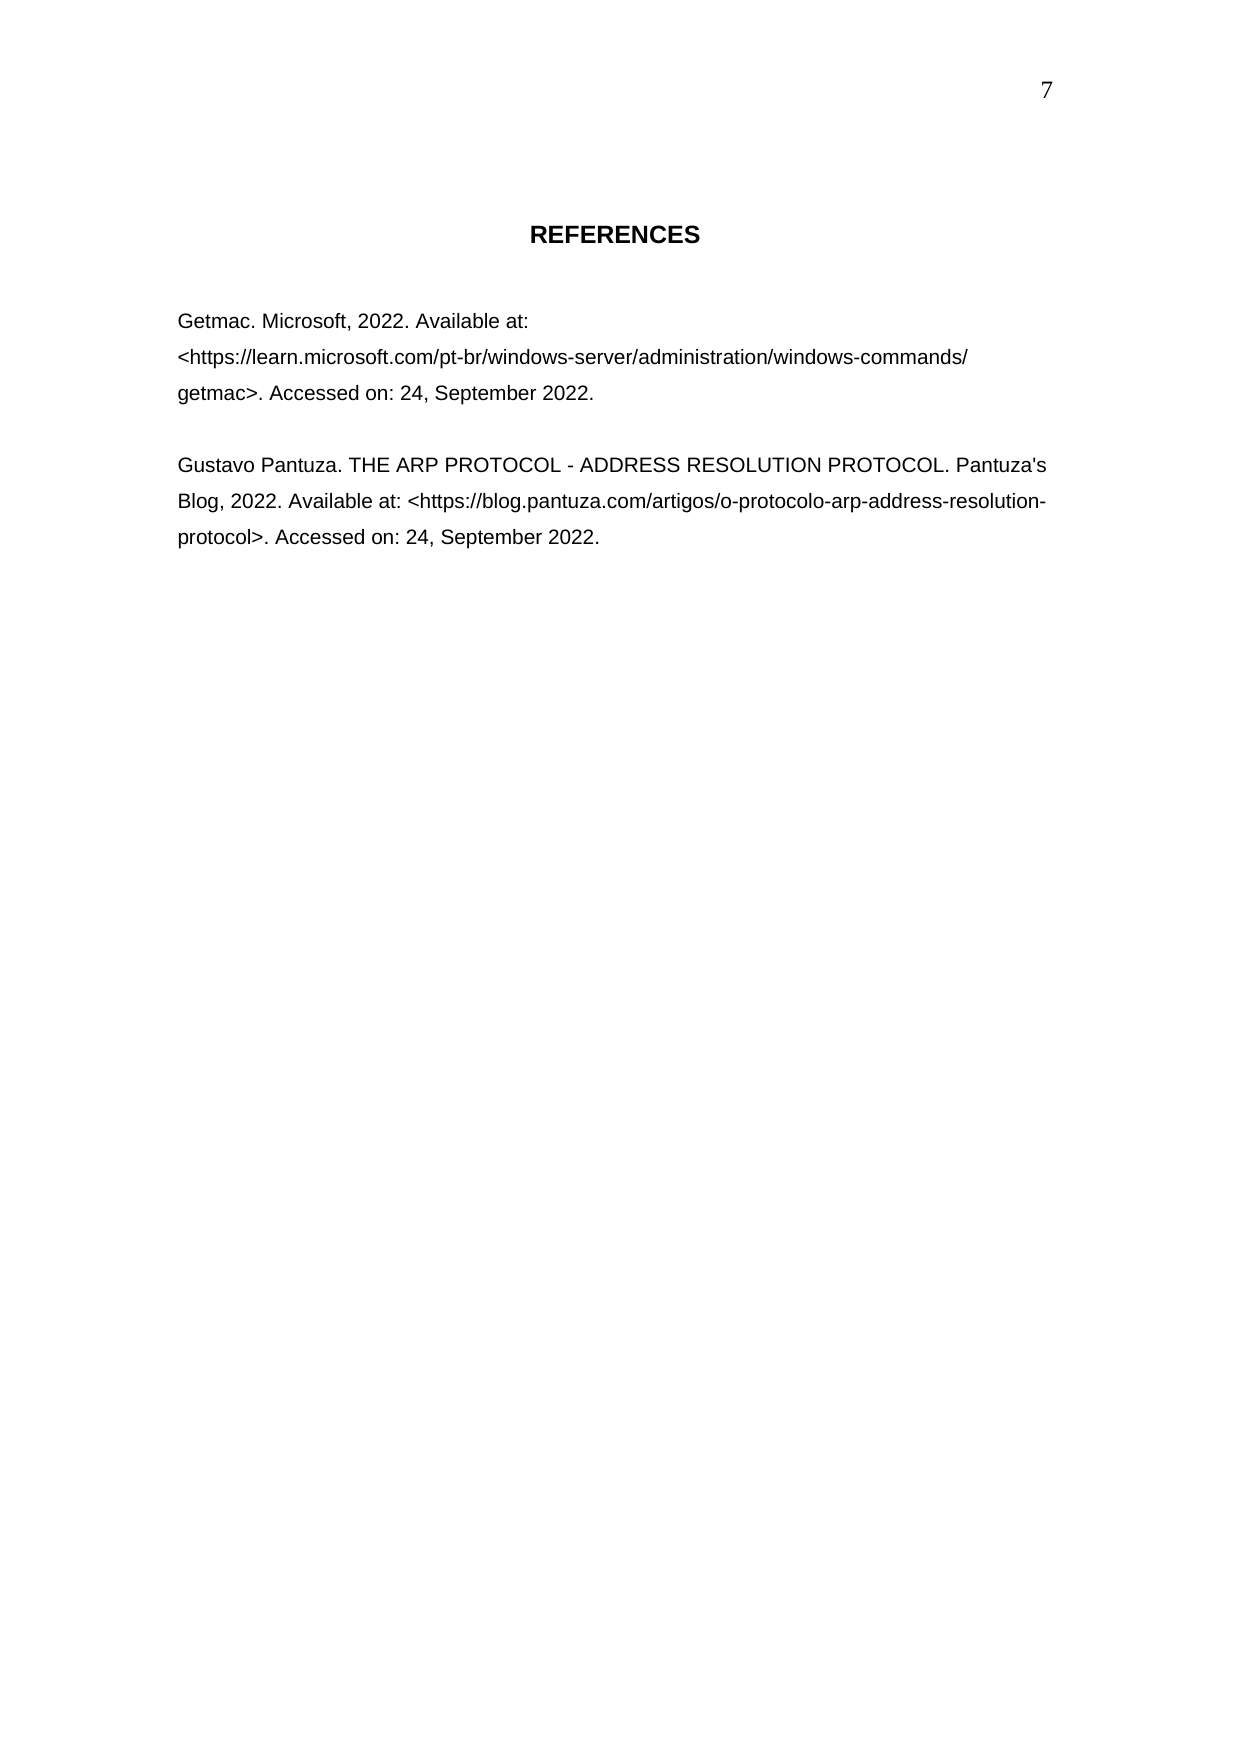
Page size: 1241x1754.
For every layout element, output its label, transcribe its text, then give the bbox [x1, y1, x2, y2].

subtitle REFERENCES [177, 220, 1053, 249]
text Getmac. Microsoft, 2022. Available at: <https://learn.microsoft.com/pt-br/windows-server/administration/windows-commands/getmac>. Accessed on: 24, September 2022. [177, 309, 1053, 405]
text Gustavo Pantuza. THE ARP PROTOCOL - ADDRESS RESOLUTION PROTOCOL. Pantuza's Blog, 2022. Available at: <https://blog.pantuza.com/artigos/o-protocolo-arp-address-resolution-protocol>. Accessed on: 24, September 2022. [177, 453, 1053, 549]
